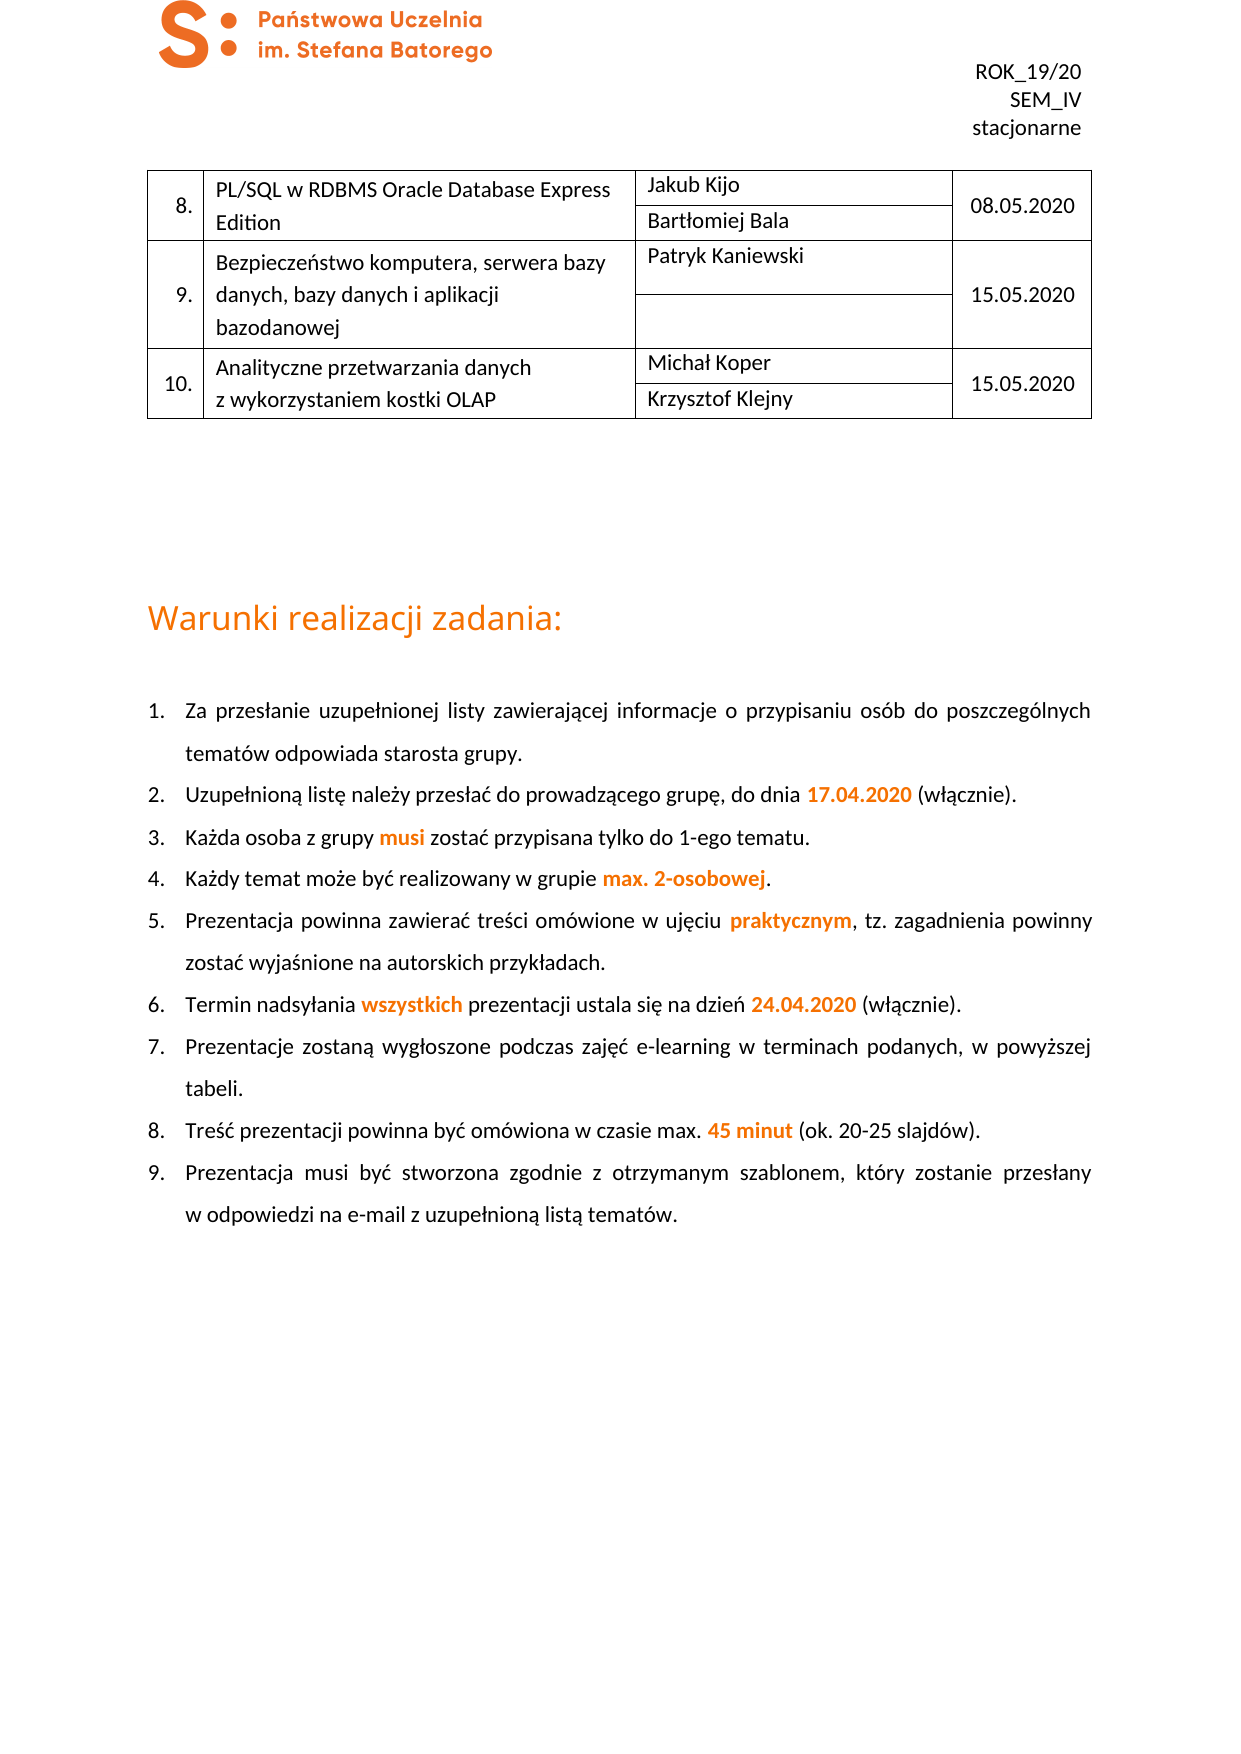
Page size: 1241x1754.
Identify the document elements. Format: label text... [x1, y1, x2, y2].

table_cell 10. [148, 349, 203, 418]
table_header PL/SQL w RDBMS Oracle Database Express Edition [204, 171, 635, 240]
table_cell Patryk Kaniewski [636, 241, 952, 294]
table_cell 15.05.2020 [953, 241, 1091, 347]
list Uzupełnioną listę należy przesłać do prowadzącego grupę, do dnia 17.04.2020 (włącznie). [148, 781, 1093, 809]
table_header 8. [148, 171, 203, 240]
list Prezentacja powinna zawierać treści omówione w ujęciu praktycznym, tz. zagadnienia powinny zostać wyjaśnione na autorskich przykładach. [148, 907, 1093, 977]
list Treść prezentacji powinna być omówiona w czasie max. 45 minut (ok. 20-25 slajdów). [148, 1116, 1093, 1144]
table_cell [636, 295, 952, 347]
picture [158, 0, 492, 68]
list Każdy temat może być realizowany w grupie max. 2-osobowej. [148, 864, 1093, 893]
table_cell Bezpieczeństwo komputera, serwera bazy danych, bazy danych i aplikacji bazodanowej [204, 241, 635, 347]
table_cell Bartłomiej Bala [636, 206, 952, 240]
table_cell Analityczne przetwarzania danych z wykorzystaniem kostki OLAP [204, 349, 635, 418]
table_cell 9. [148, 241, 203, 347]
table_header 08.05.2020 [953, 171, 1091, 240]
subtitle Warunki realizacji zadania: [148, 595, 1093, 641]
table_cell 15.05.2020 [953, 349, 1091, 418]
list Termin nadsyłania wszystkich prezentacji ustala się na dzień 24.04.2020 (włącznie). [148, 991, 1093, 1018]
list Każda osoba z grupy musi zostać przypisana tylko do 1-ego tematu. [148, 823, 1093, 851]
table_cell Michał Koper [636, 349, 952, 383]
list Prezentacja musi być stworzona zgodnie z otrzymanym szablonem, który zostanie przesłany w odpowiedzi na e-mail z uzupełnioną listą tematów. [148, 1158, 1093, 1228]
table_header Jakub Kijo [636, 171, 952, 205]
list Za przesłanie uzupełnionej listy zawierającej informacje o przypisaniu osób do poszczególnych tematów odpowiada starosta grupy. [148, 697, 1093, 767]
table_cell Krzysztof Klejny [636, 384, 952, 418]
list Prezentacje zostaną wygłoszone podczas zajęć e-learning w terminach podanych, w powyższej tabeli. [148, 1032, 1093, 1102]
